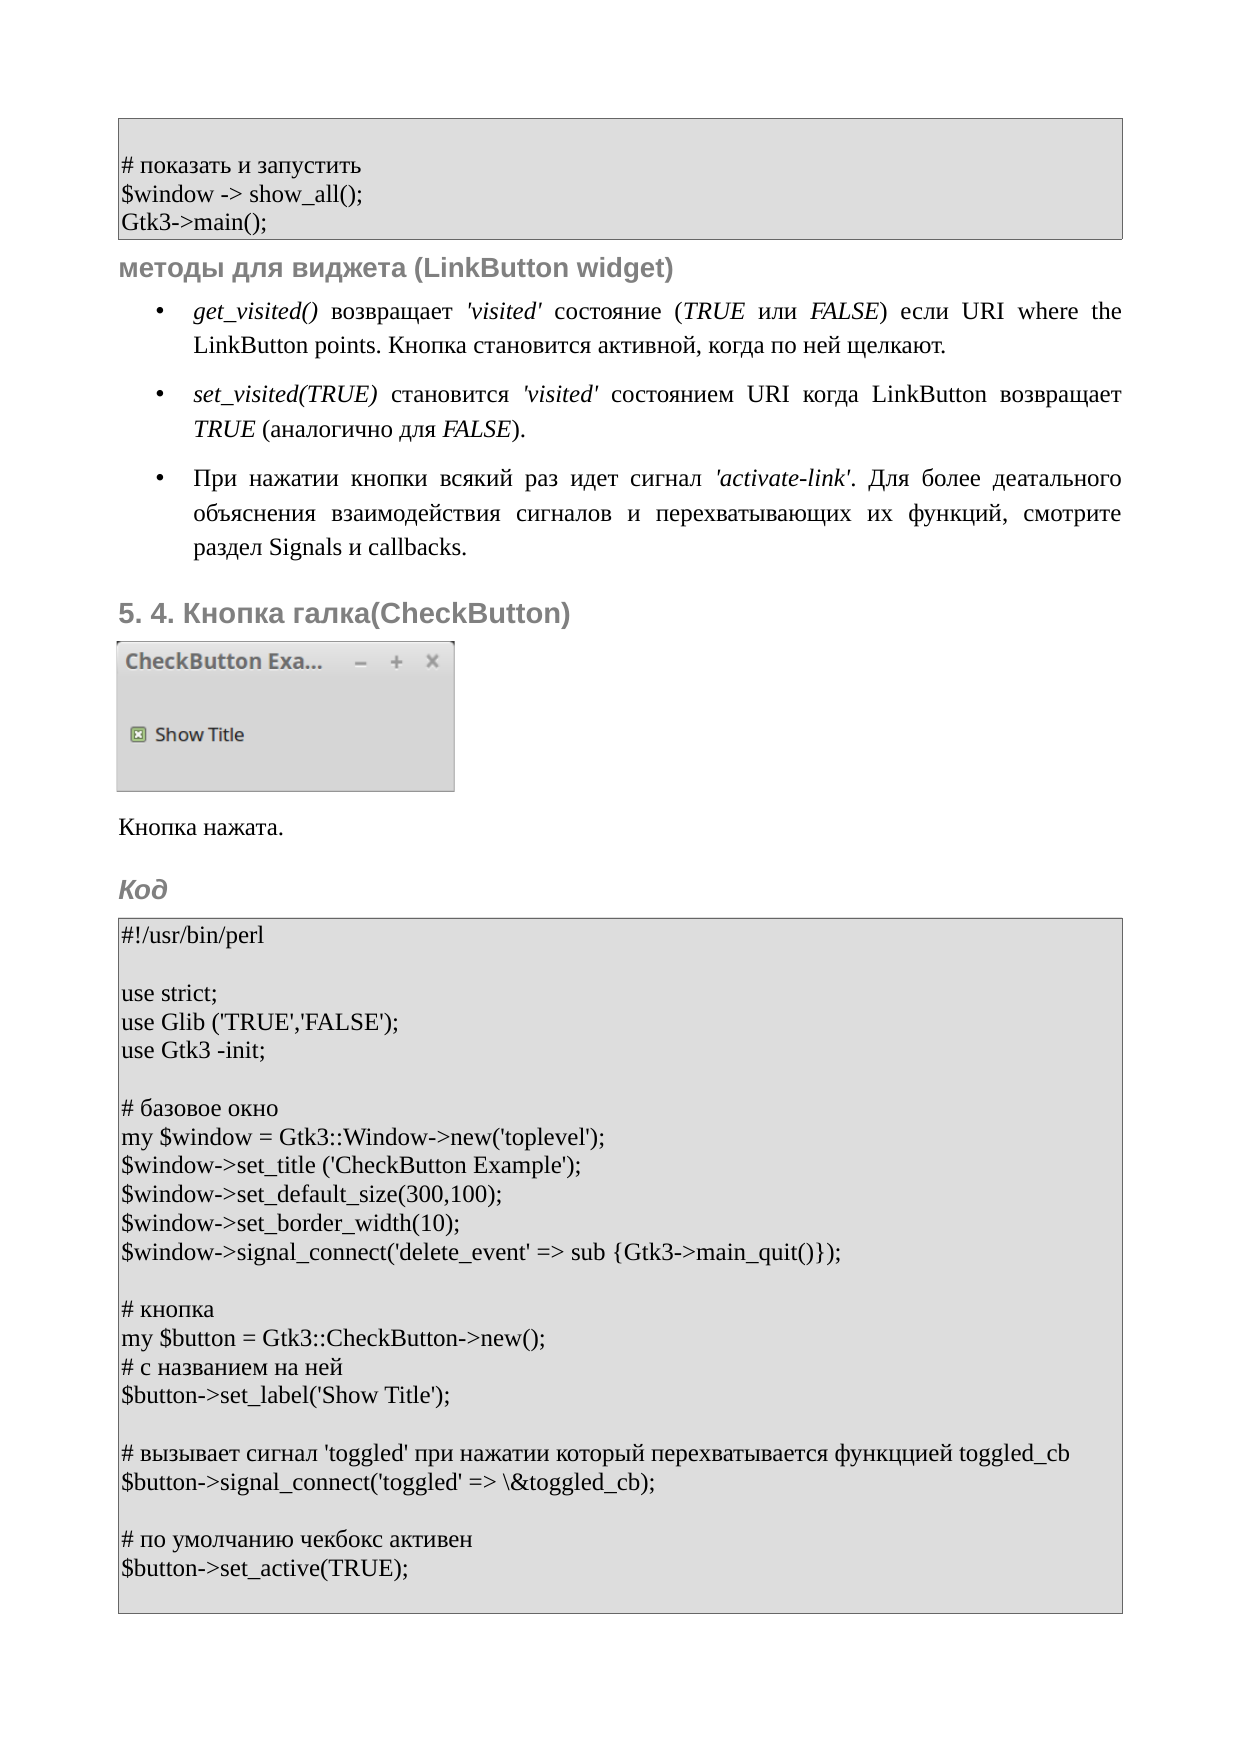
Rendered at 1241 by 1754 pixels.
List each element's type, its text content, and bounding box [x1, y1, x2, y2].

text $window->set_border_width(10); [119, 1205, 1122, 1234]
picture [116, 641, 455, 792]
text Кнопка нажата. [118, 812, 1122, 840]
text use strict; [119, 975, 1122, 1004]
subtitle 5. 4. Кнопка галка(CheckButton) [118, 596, 1122, 629]
text # по умолчанию чекбокс активен [119, 1521, 1122, 1550]
list get_visited() возвращает 'visited' состояние (TRUE или FALSE) если URI where the LinkButton points. Кнопка становится активной, когда по ней щелкают. [156, 296, 1122, 359]
text use Gtk3 -init; [119, 1032, 1122, 1061]
text #!/usr/bin/perl [119, 919, 1122, 946]
text $window->set_title ('CheckButton Example'); [119, 1147, 1122, 1176]
text $button->set_label('Show Title'); [119, 1377, 1122, 1406]
list set_visited(TRUE) становится 'visited' состоянием URI когда LinkButton возвращает TRUE (аналогично для FALSE). [156, 379, 1122, 443]
text $window->signal_connect('delete_event' => sub {Gtk3->main_quit()}); [119, 1234, 1122, 1262]
text # с названием на ней [119, 1349, 1122, 1377]
text # базовое окно [119, 1090, 1122, 1119]
subtitle методы для виджета (LinkButton widget) [118, 252, 1122, 283]
text Gtk3->main(); [119, 204, 1122, 239]
text # вызывает сигнал 'toggled' при нажатии который перехватывается функццией toggled_cb [119, 1435, 1122, 1464]
subtitle Код [118, 873, 1122, 905]
text use Glib ('TRUE','FALSE'); [119, 1004, 1122, 1032]
text $window -> show_all(); [119, 176, 1122, 204]
text $button->set_active(TRUE); [119, 1550, 1122, 1579]
text my $window = Gtk3::Window->new('toplevel'); [119, 1119, 1122, 1147]
text # показать и запустить [119, 147, 1122, 176]
text $button->signal_connect('toggled' => \&toggled_cb); [119, 1464, 1122, 1492]
text # кнопка [119, 1291, 1122, 1320]
text my $button = Gtk3::CheckButton->new(); [119, 1320, 1122, 1349]
list При нажатии кнопки всякий раз идет сигнал 'activate-link'. Для более деатального объяснения взаимодействия сигналов и перехватывающих их функций, смотрите раздел Signals и callbacks. [156, 463, 1122, 561]
text $window->set_default_size(300,100); [119, 1176, 1122, 1205]
